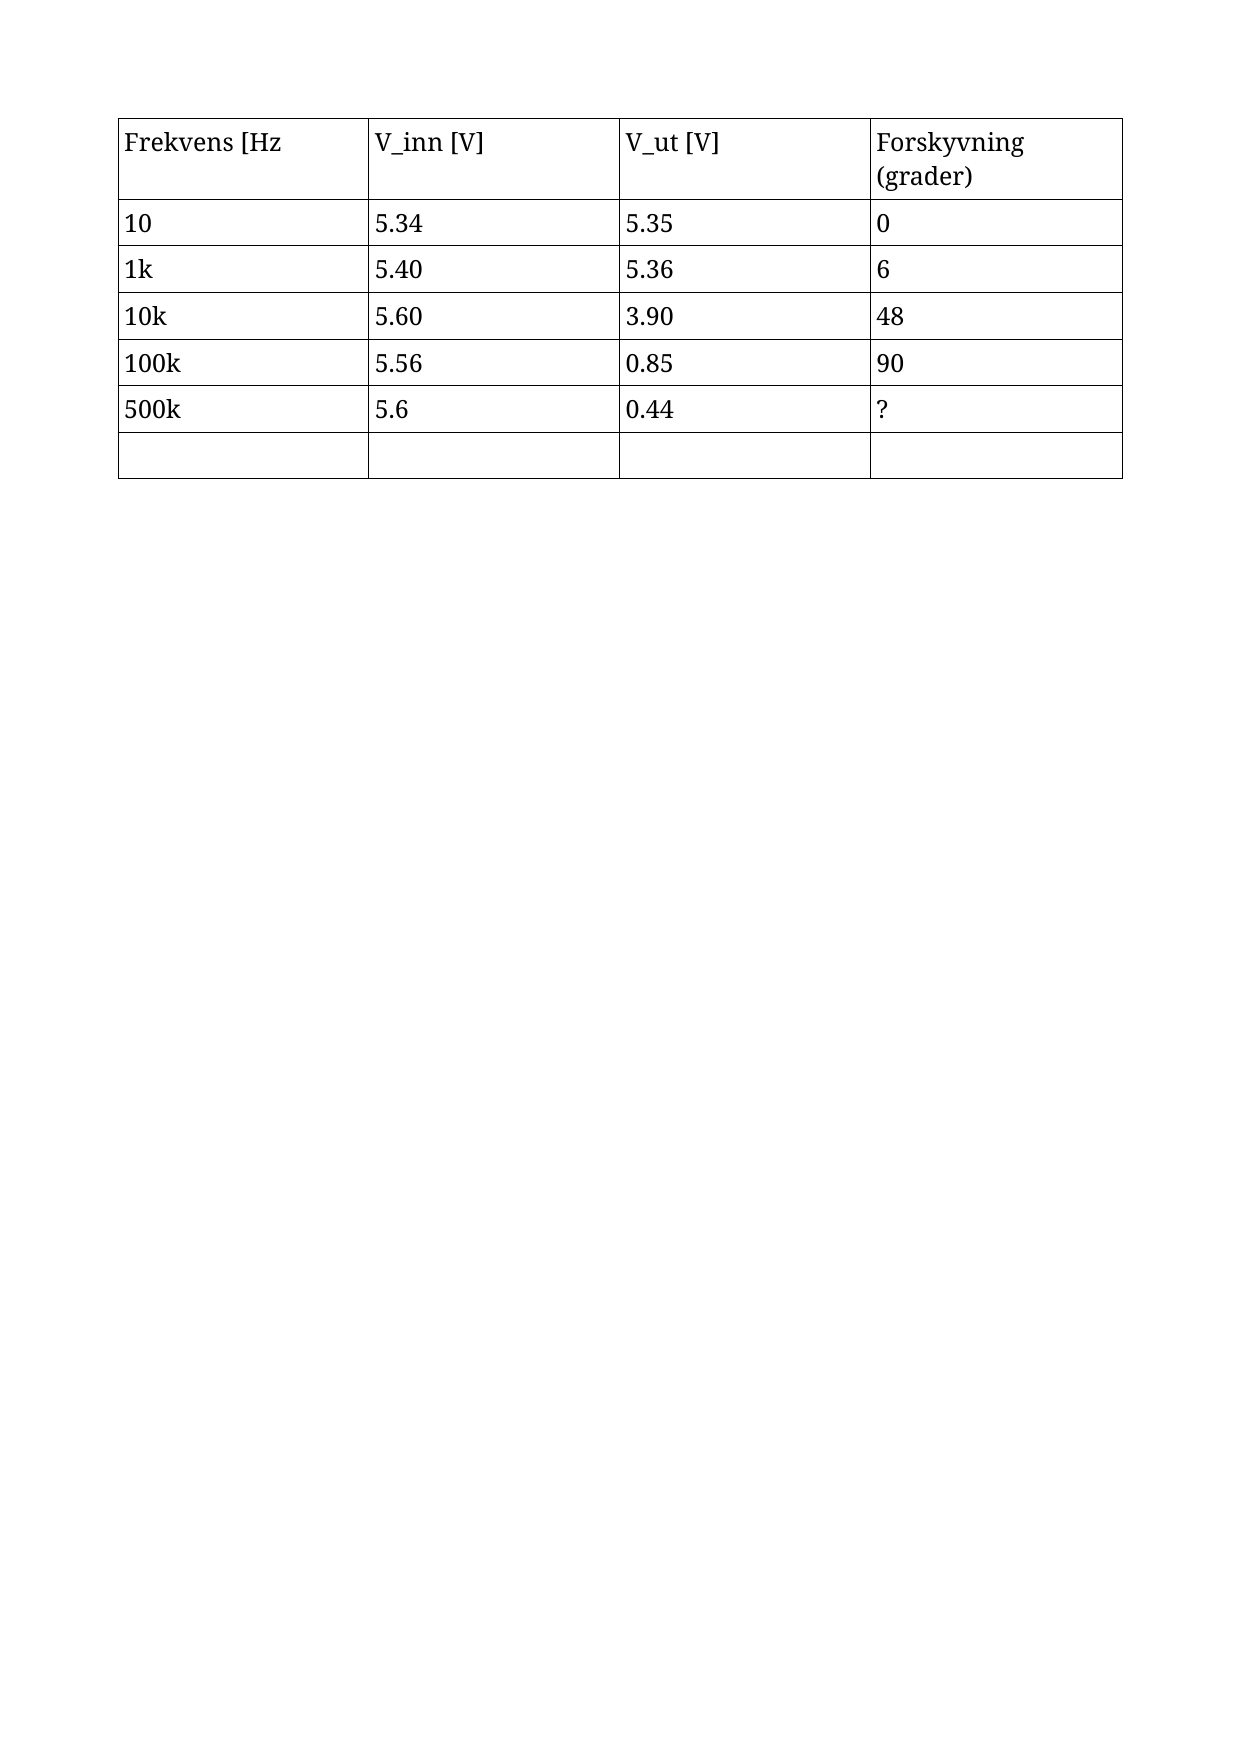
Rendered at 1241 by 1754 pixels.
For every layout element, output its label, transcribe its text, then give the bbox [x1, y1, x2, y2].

table_cell 0.44 [620, 386, 870, 432]
table_cell 5.34 [369, 200, 619, 245]
table_cell 100k [119, 340, 368, 385]
table_header Frekvens [Hz [119, 119, 368, 199]
table_cell 5.36 [620, 246, 870, 292]
table_cell 5.40 [369, 246, 619, 292]
table_cell 48 [871, 293, 1122, 338]
table_cell 5.56 [369, 340, 619, 385]
table_cell 10 [119, 200, 368, 245]
table_cell 0.85 [620, 340, 870, 385]
table_cell 0 [871, 200, 1122, 245]
table_cell [369, 433, 619, 478]
table_cell 3.90 [620, 293, 870, 338]
table_cell 10k [119, 293, 368, 338]
table_cell 6 [871, 246, 1122, 292]
table_cell 500k [119, 386, 368, 432]
table_cell 5.6 [369, 386, 619, 432]
table_cell 1k [119, 246, 368, 292]
table_header V_inn [V] [369, 119, 619, 199]
table_cell [620, 433, 870, 478]
table_header Forskyvning (grader) [871, 119, 1122, 199]
table_cell 5.35 [620, 200, 870, 245]
table_cell 90 [871, 340, 1122, 385]
table_cell 5.60 [369, 293, 619, 338]
table_cell [871, 433, 1122, 478]
table_cell [119, 433, 368, 478]
table_header V_ut [V] [620, 119, 870, 199]
table_cell ? [871, 386, 1122, 432]
